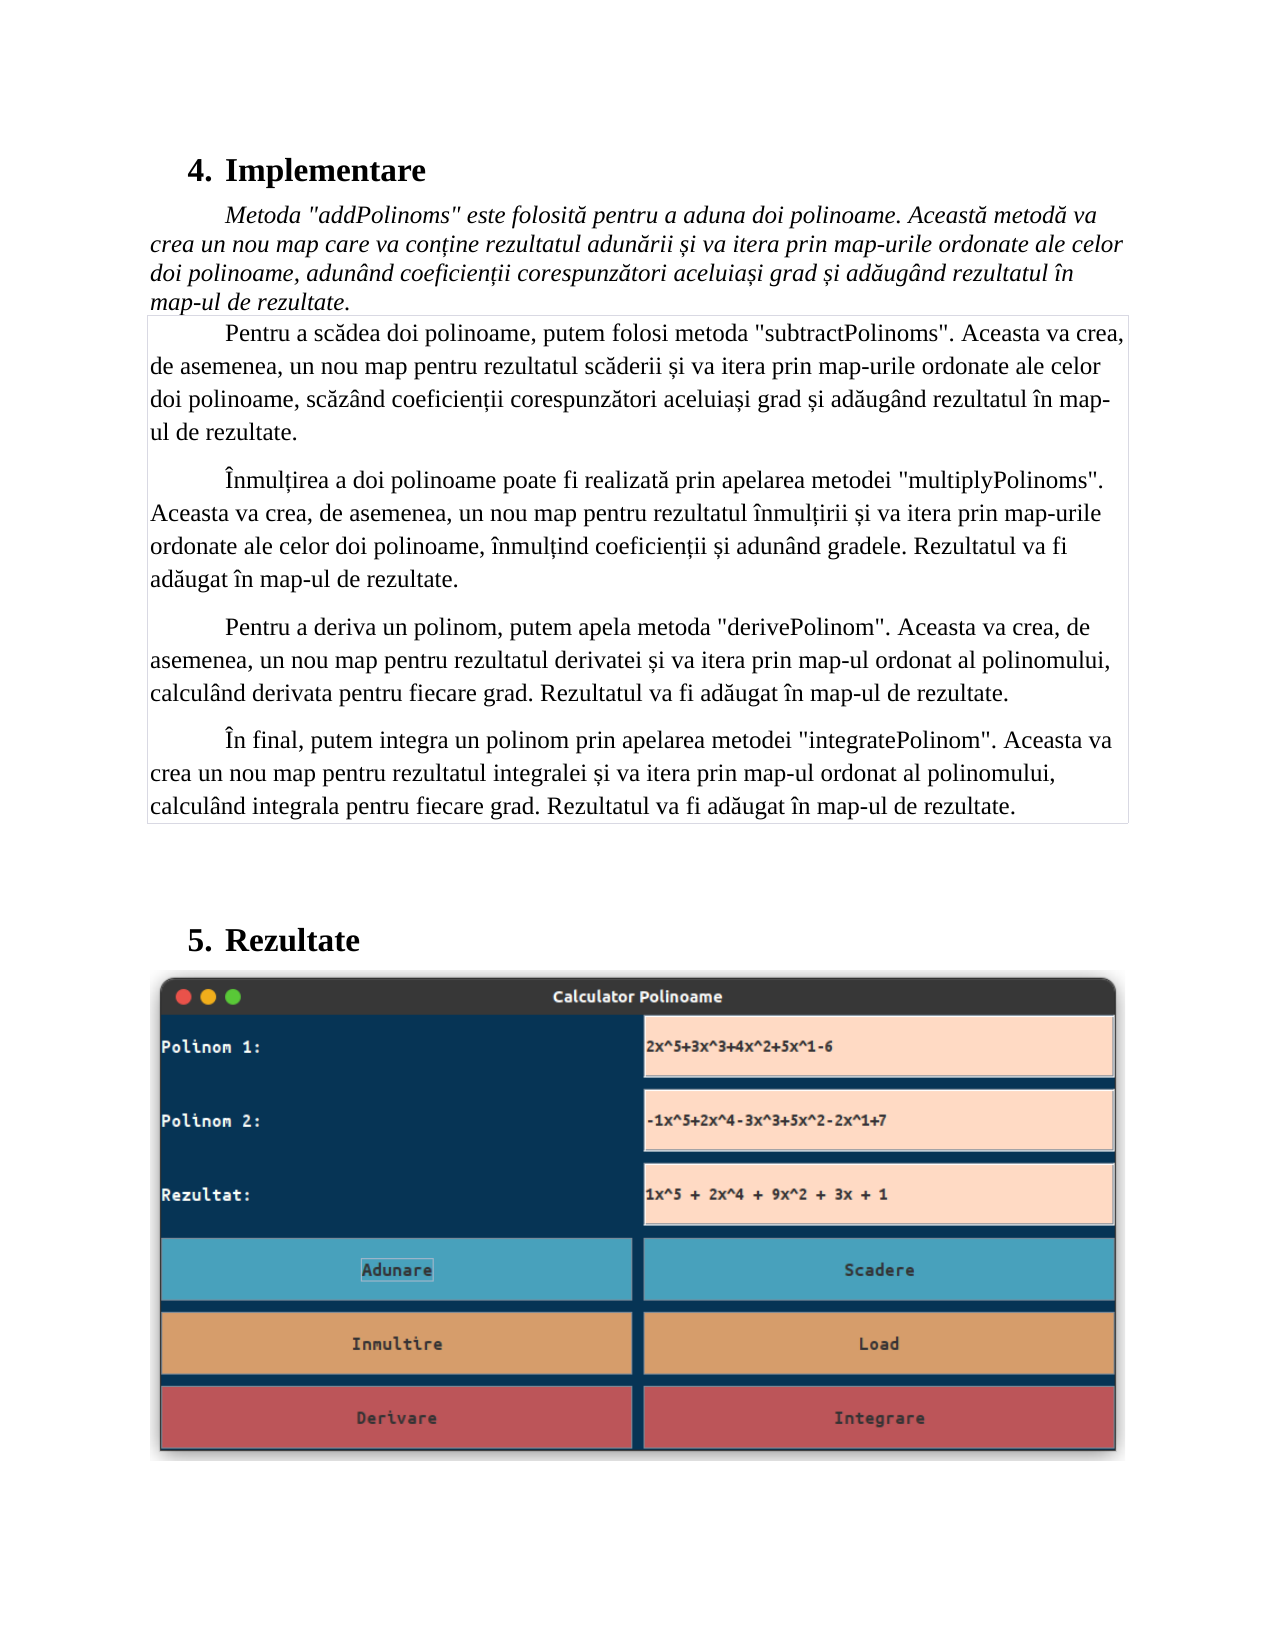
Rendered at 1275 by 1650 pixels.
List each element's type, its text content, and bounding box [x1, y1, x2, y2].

subtitle Implementare [187, 150, 1125, 188]
text În final, putem integra un polinom prin apelarea metodei "integratePolinom". Aceasta va crea un nou map pentru rezultatul integralei și va itera prin map-ul ordonat al polinomului, calculând integrala pentru fiecare grad. Rezultatul va fi adăugat în map-ul de rezultate. [148, 722, 1128, 823]
text Metoda "addPolinoms" este folosită pentru a aduna doi polinoame. Această metodă va crea un nou map care va conține rezultatul adunării și va itera prin map-urile ordonate ale celor doi polinoame, adunând coeficienții corespunzători aceluiași grad și adăugând rezultatul în map-ul de rezultate. [150, 200, 1125, 315]
text Pentru a deriva un polinom, putem apela metoda "derivePolinom". Aceasta va crea, de asemenea, un nou map pentru rezultatul derivatei și va itera prin map-ul ordonat al polinomului, calculând derivata pentru fiecare grad. Rezultatul va fi adăugat în map-ul de rezultate. [148, 609, 1128, 706]
text Înmulțirea a doi polinoame poate fi realizată prin apelarea metodei "multiplyPolinoms". Aceasta va crea, de asemenea, un nou map pentru rezultatul înmulțirii și va itera prin map-urile ordonate ale celor doi polinoame, înmulțind coeficienții și adunând gradele. Rezultatul va fi adăugat în map-ul de rezultate. [148, 462, 1128, 593]
subtitle Rezultate [187, 920, 1125, 958]
picture [150, 970, 1125, 1461]
text Pentru a scădea doi polinoame, putem folosi metoda "subtractPolinoms". Aceasta va crea, de asemenea, un nou map pentru rezultatul scăderii și va itera prin map-urile ordonate ale celor doi polinoame, scăzând coeficienții corespunzători aceluiași grad și adăugând rezultatul în map-ul de rezultate. [148, 316, 1128, 446]
